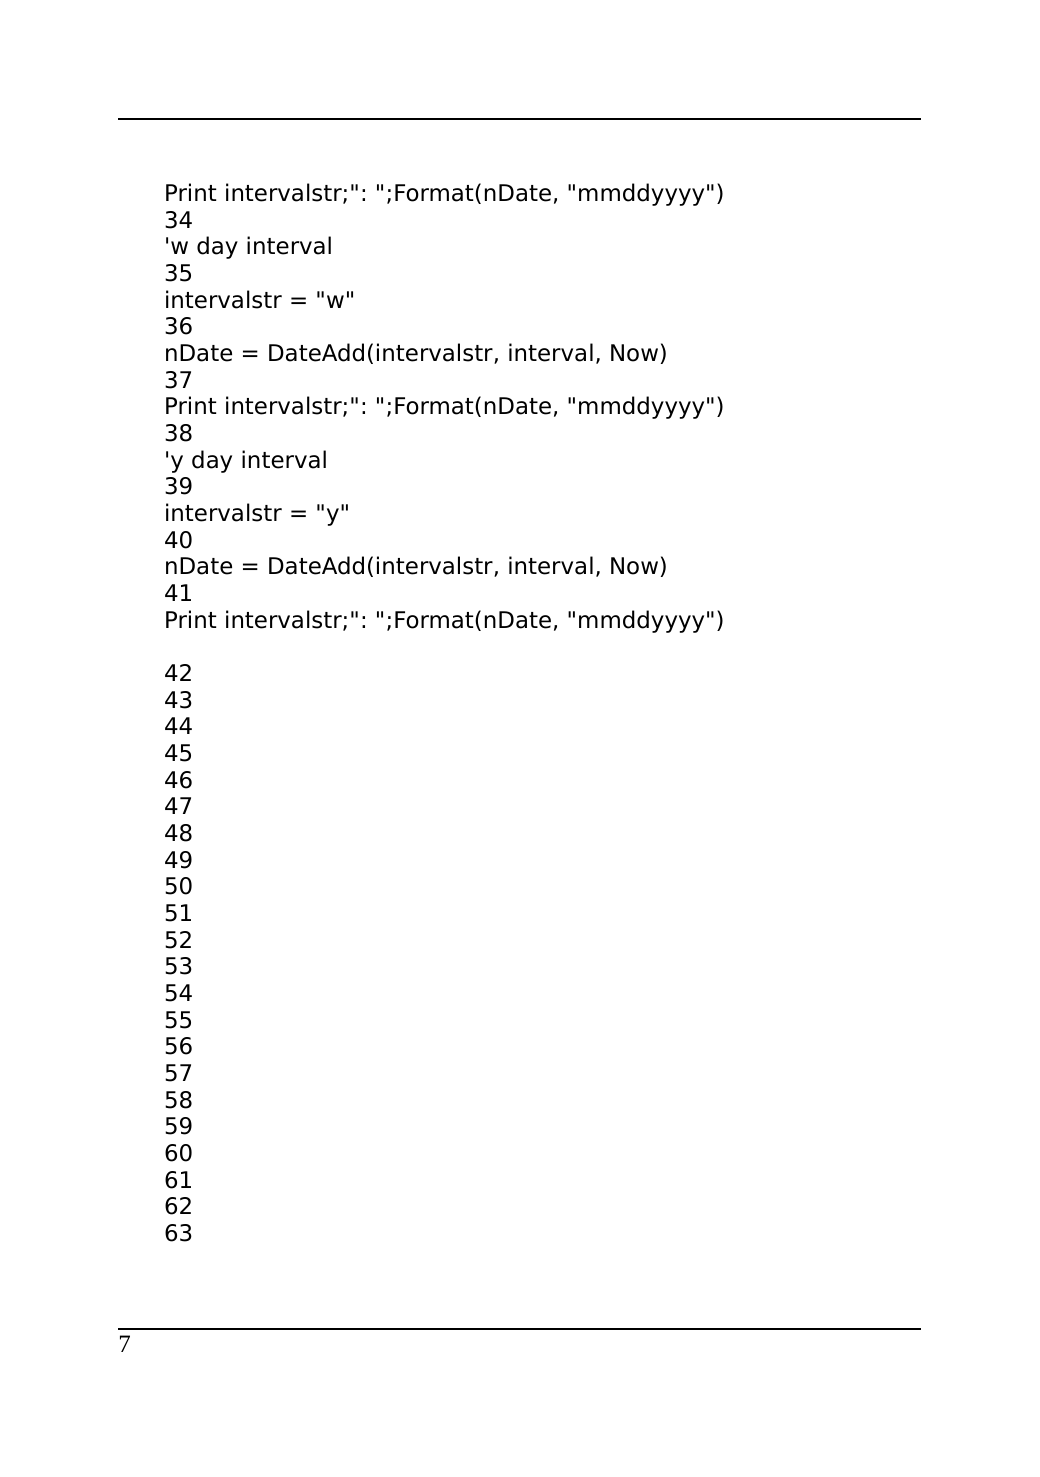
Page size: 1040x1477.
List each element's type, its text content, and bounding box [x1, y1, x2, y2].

text 42 [118, 660, 921, 687]
text intervalstr = "y" [118, 500, 921, 527]
text 60 [118, 1140, 921, 1167]
text Print intervalstr;": ";Format(nDate, "mmddyyyy") [118, 180, 921, 207]
text 57 [118, 1060, 921, 1087]
text 'w day interval [118, 233, 921, 260]
text intervalstr = "w" [118, 287, 921, 313]
text 34 [118, 207, 921, 233]
text 55 [118, 1007, 921, 1033]
text 39 [118, 473, 921, 500]
text 49 [118, 847, 921, 873]
text 37 [118, 367, 921, 393]
text 44 [118, 713, 921, 740]
text 63 [118, 1220, 921, 1247]
text 35 [118, 260, 921, 287]
text 54 [118, 980, 921, 1007]
text nDate = DateAdd(intervalstr, interval, Now) [118, 553, 921, 580]
text 59 [118, 1113, 921, 1140]
text 41 [118, 580, 921, 607]
text 61 [118, 1167, 921, 1193]
text 51 [118, 900, 921, 927]
text Print intervalstr;": ";Format(nDate, "mmddyyyy") [118, 607, 921, 633]
text 36 [118, 313, 921, 340]
text 45 [118, 740, 921, 767]
text 40 [118, 527, 921, 553]
text 53 [118, 953, 921, 980]
text nDate = DateAdd(intervalstr, interval, Now) [118, 340, 921, 367]
text 46 [118, 767, 921, 793]
text 'y day interval [118, 447, 921, 473]
text 52 [118, 927, 921, 953]
text 43 [118, 687, 921, 713]
text 62 [118, 1193, 921, 1220]
text 47 [118, 793, 921, 820]
text 48 [118, 820, 921, 847]
text 56 [118, 1033, 921, 1060]
text 38 [118, 420, 921, 447]
text 50 [118, 873, 921, 900]
text Print intervalstr;": ";Format(nDate, "mmddyyyy") [118, 393, 921, 420]
text 58 [118, 1087, 921, 1113]
